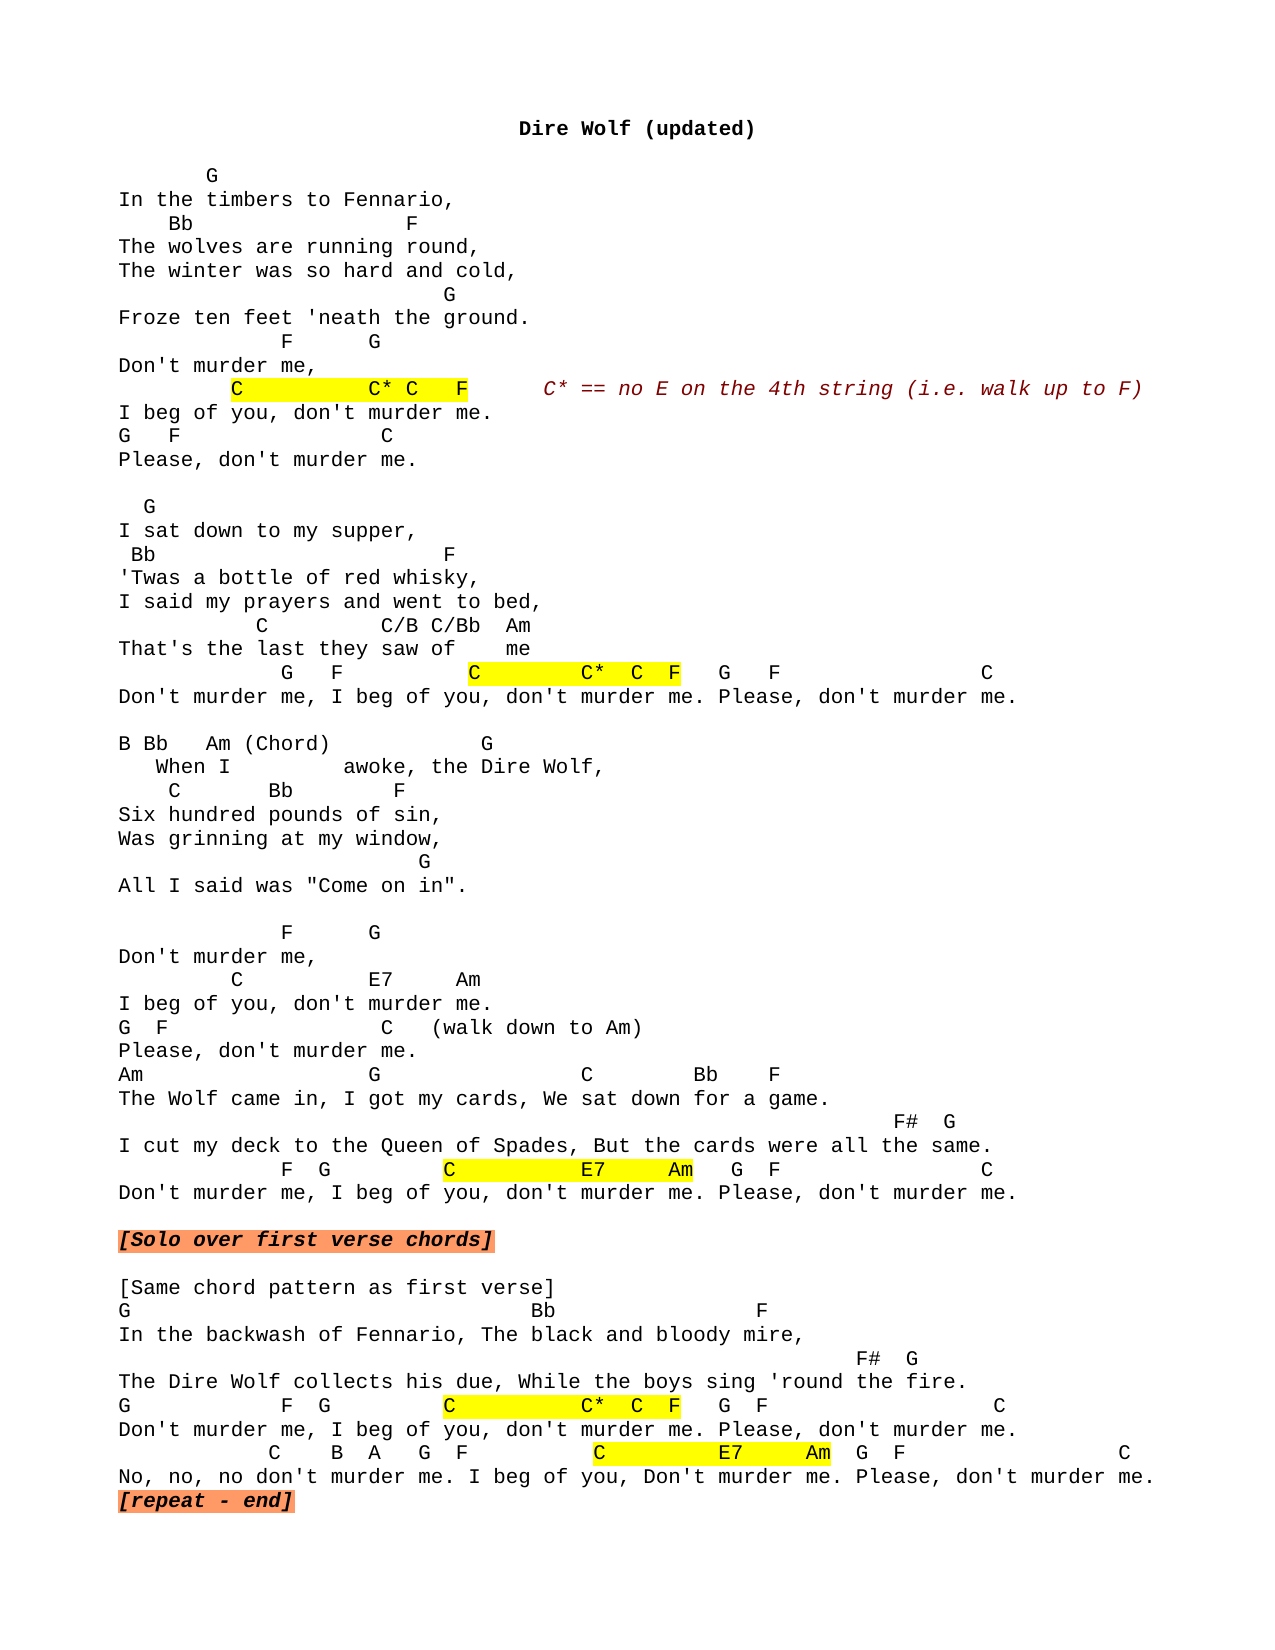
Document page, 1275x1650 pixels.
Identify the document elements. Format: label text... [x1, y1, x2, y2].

text Please, don't murder me. [118, 449, 1157, 473]
text Bb F [118, 544, 1157, 567]
text C B A G F C E7 Am G F C [118, 1442, 1157, 1466]
text G [118, 496, 1157, 520]
text G [118, 165, 1157, 189]
text Don't murder me, I beg of you, don't murder me. Please, don't murder me. [118, 686, 1157, 709]
text The winter was so hard and cold, [118, 260, 1157, 284]
text F G [118, 331, 1157, 354]
text F# G [118, 1111, 1157, 1135]
text C Bb F [118, 780, 1157, 804]
text That's the last they saw of me [118, 638, 1157, 662]
text G F G C C* C F G F C [118, 1395, 1157, 1419]
text When I awoke, the Dire Wolf, [118, 757, 1157, 780]
text No, no, no don't murder me. I beg of you, Don't murder me. Please, don't murder me. [118, 1466, 1157, 1489]
text Six hundred pounds of sin, [118, 804, 1157, 827]
text Don't murder me, [118, 946, 1157, 969]
text Am G C Bb F [118, 1064, 1157, 1088]
text Bb F [118, 213, 1157, 236]
text C C/B C/Bb Am [118, 615, 1157, 638]
text G [118, 284, 1157, 307]
text [repeat - end] [118, 1489, 1157, 1513]
text Don't murder me, I beg of you, don't murder me. Please, don't murder me. [118, 1419, 1157, 1442]
text 'Twas a bottle of red whisky, [118, 567, 1157, 591]
text Dire Wolf (updated) [118, 118, 1157, 142]
text G F C [118, 426, 1157, 449]
text I cut my deck to the Queen of Spades, But the cards were all the same. [118, 1135, 1157, 1158]
text In the backwash of Fennario, The black and bloody mire, [118, 1324, 1157, 1348]
text G [118, 851, 1157, 875]
text F G C E7 Am G F C [118, 1158, 1157, 1182]
text The wolves are running round, [118, 236, 1157, 260]
text I sat down to my supper, [118, 520, 1157, 544]
text I said my prayers and went to bed, [118, 591, 1157, 615]
text G Bb F [118, 1300, 1157, 1324]
text G F C (walk down to Am) [118, 1017, 1157, 1040]
text All I said was "Come on in". [118, 875, 1157, 898]
text B Bb Am (Chord) G [118, 733, 1157, 757]
text Was grinning at my window, [118, 827, 1157, 851]
text Froze ten feet 'neath the ground. [118, 307, 1157, 331]
text The Wolf came in, I got my cards, We sat down for a game. [118, 1088, 1157, 1111]
text C E7 Am [118, 969, 1157, 993]
text The Dire Wolf collects his due, While the boys sing 'round the fire. [118, 1371, 1157, 1395]
text [Solo over first verse chords] [118, 1229, 1157, 1253]
text F# G [118, 1348, 1157, 1371]
text F G [118, 922, 1157, 946]
text [Same chord pattern as first verse] [118, 1277, 1157, 1300]
text Don't murder me, I beg of you, don't murder me. Please, don't murder me. [118, 1182, 1157, 1206]
text In the timbers to Fennario, [118, 189, 1157, 213]
text G F C C* C F G F C [118, 662, 1157, 686]
text I beg of you, don't murder me. [118, 402, 1157, 426]
text Don't murder me, [118, 354, 1157, 378]
text I beg of you, don't murder me. [118, 993, 1157, 1017]
text Please, don't murder me. [118, 1040, 1157, 1064]
text C C* C F C* == no E on the 4th string (i.e. walk up to F) [118, 378, 1157, 402]
